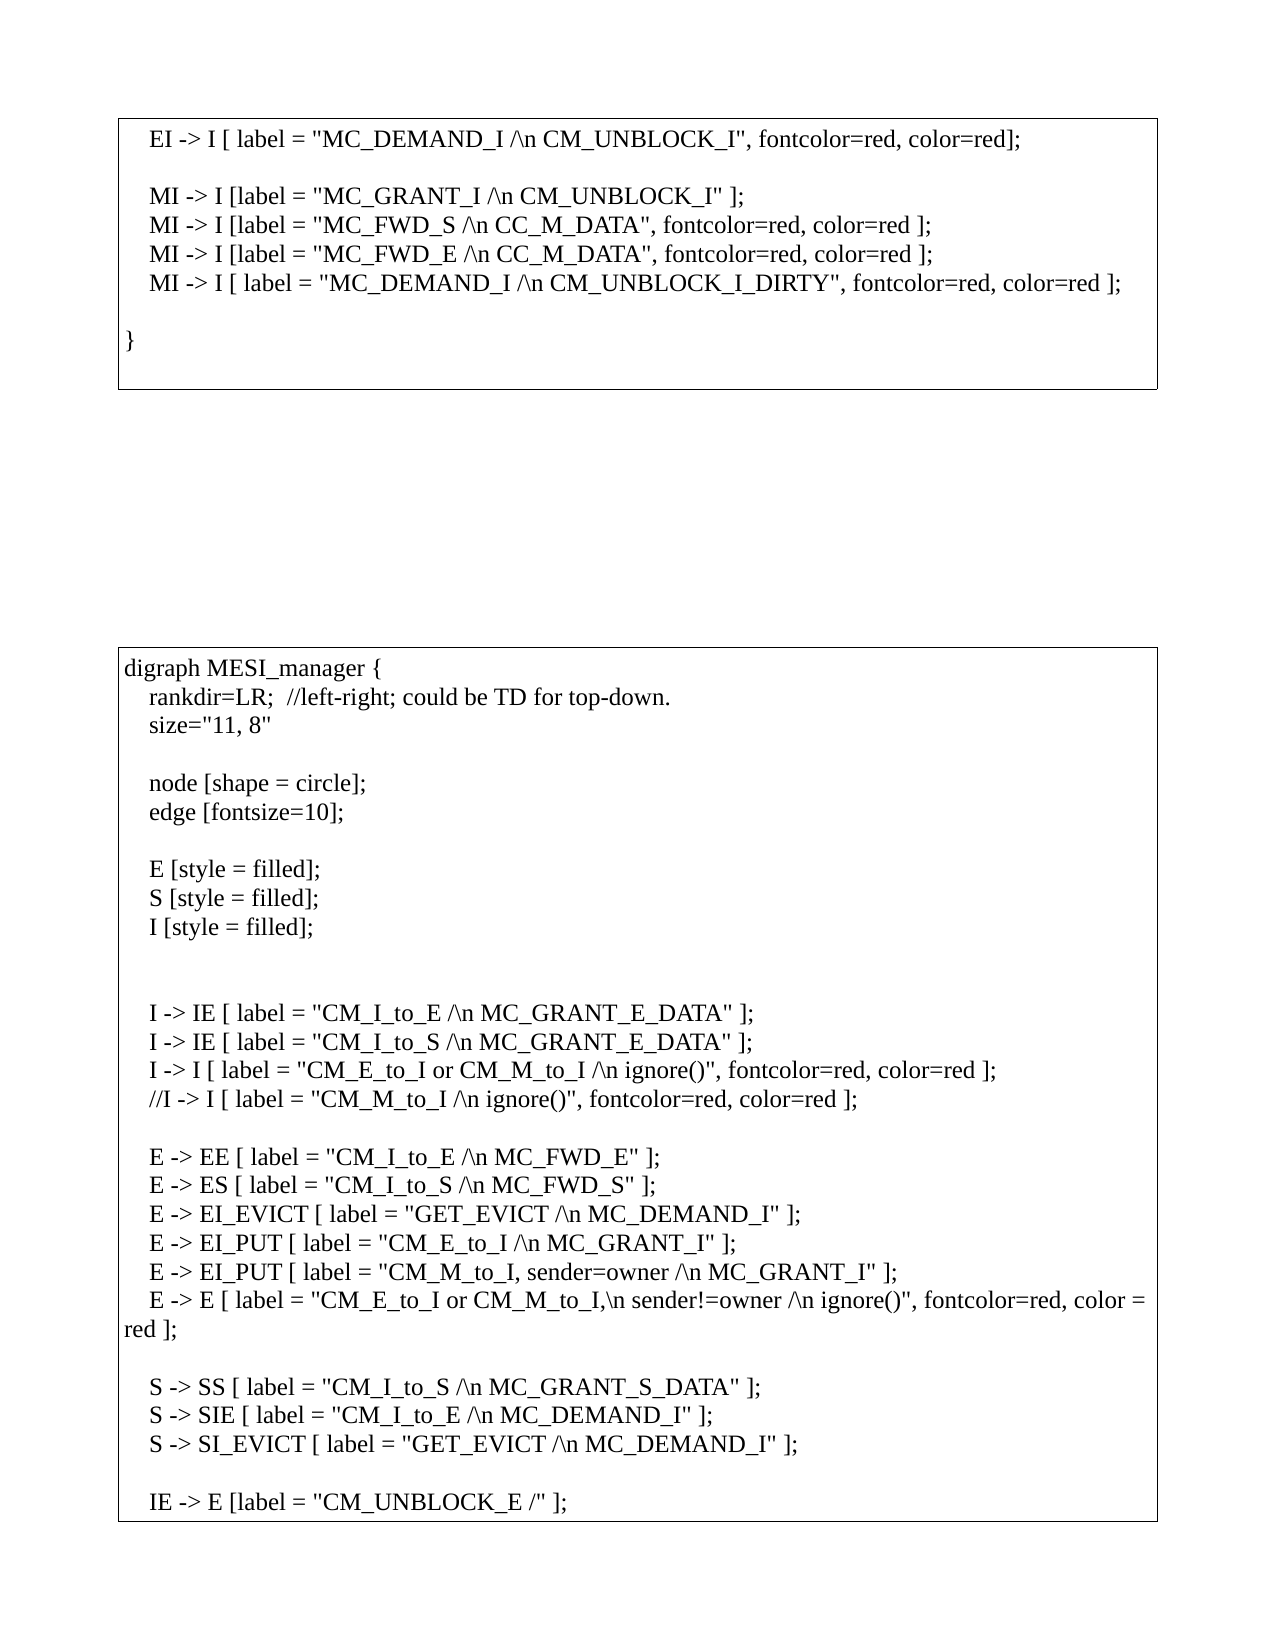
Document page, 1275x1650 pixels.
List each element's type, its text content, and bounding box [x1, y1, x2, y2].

table_header EI -> I [ label = "MC_DEMAND_I /\n CM_UNBLOCK_I", fontcolor=red, color=red]; MI -> I [label = "MC_GRANT_I /\n CM_UNBLOCK_I" ]; MI -> I [label = "MC_FWD_S /\n CC_M_DATA", fontcolor=red, color=red ]; MI -> I [label = "MC_FWD_E /\n CC_M_DATA", fontcolor=red, color=red ]; MI -> I [ label = "MC_DEMAND_I /\n CM_UNBLOCK_I_DIRTY", fontcolor=red, color=red ]; } [119, 119, 1157, 388]
table_header digraph MESI_manager { rankdir=LR; //left-right; could be TD for top-down. size="11, 8" node [shape = circle]; edge [fontsize=10]; E [style = filled]; S [style = filled]; I [style = filled]; I -> IE [ label = "CM_I_to_E /\n MC_GRANT_E_DATA" ]; I -> IE [ label = "CM_I_to_S /\n MC_GRANT_E_DATA" ]; I -> I [ label = "CM_E_to_I or CM_M_to_I /\n ignore()", fontcolor=red, color=red ]; //I -> I [ label = "CM_M_to_I /\n ignore()", fontcolor=red, color=red ]; E -> EE [ label = "CM_I_to_E /\n MC_FWD_E" ]; E -> ES [ label = "CM_I_to_S /\n MC_FWD_S" ]; E -> EI_EVICT [ label = "GET_EVICT /\n MC_DEMAND_I" ]; E -> EI_PUT [ label = "CM_E_to_I /\n MC_GRANT_I" ]; E -> EI_PUT [ label = "CM_M_to_I, sender=owner /\n MC_GRANT_I" ]; E -> E [ label = "CM_E_to_I or CM_M_to_I,\n sender!=owner /\n ignore()", fontcolor=red, color = red ]; S -> SS [ label = "CM_I_to_S /\n MC_GRANT_S_DATA" ]; S -> SIE [ label = "CM_I_to_E /\n MC_DEMAND_I" ]; S -> SI_EVICT [ label = "GET_EVICT /\n MC_DEMAND_I" ]; IE -> E [label = "CM_UNBLOCK_E /" ]; [119, 648, 1157, 1521]
